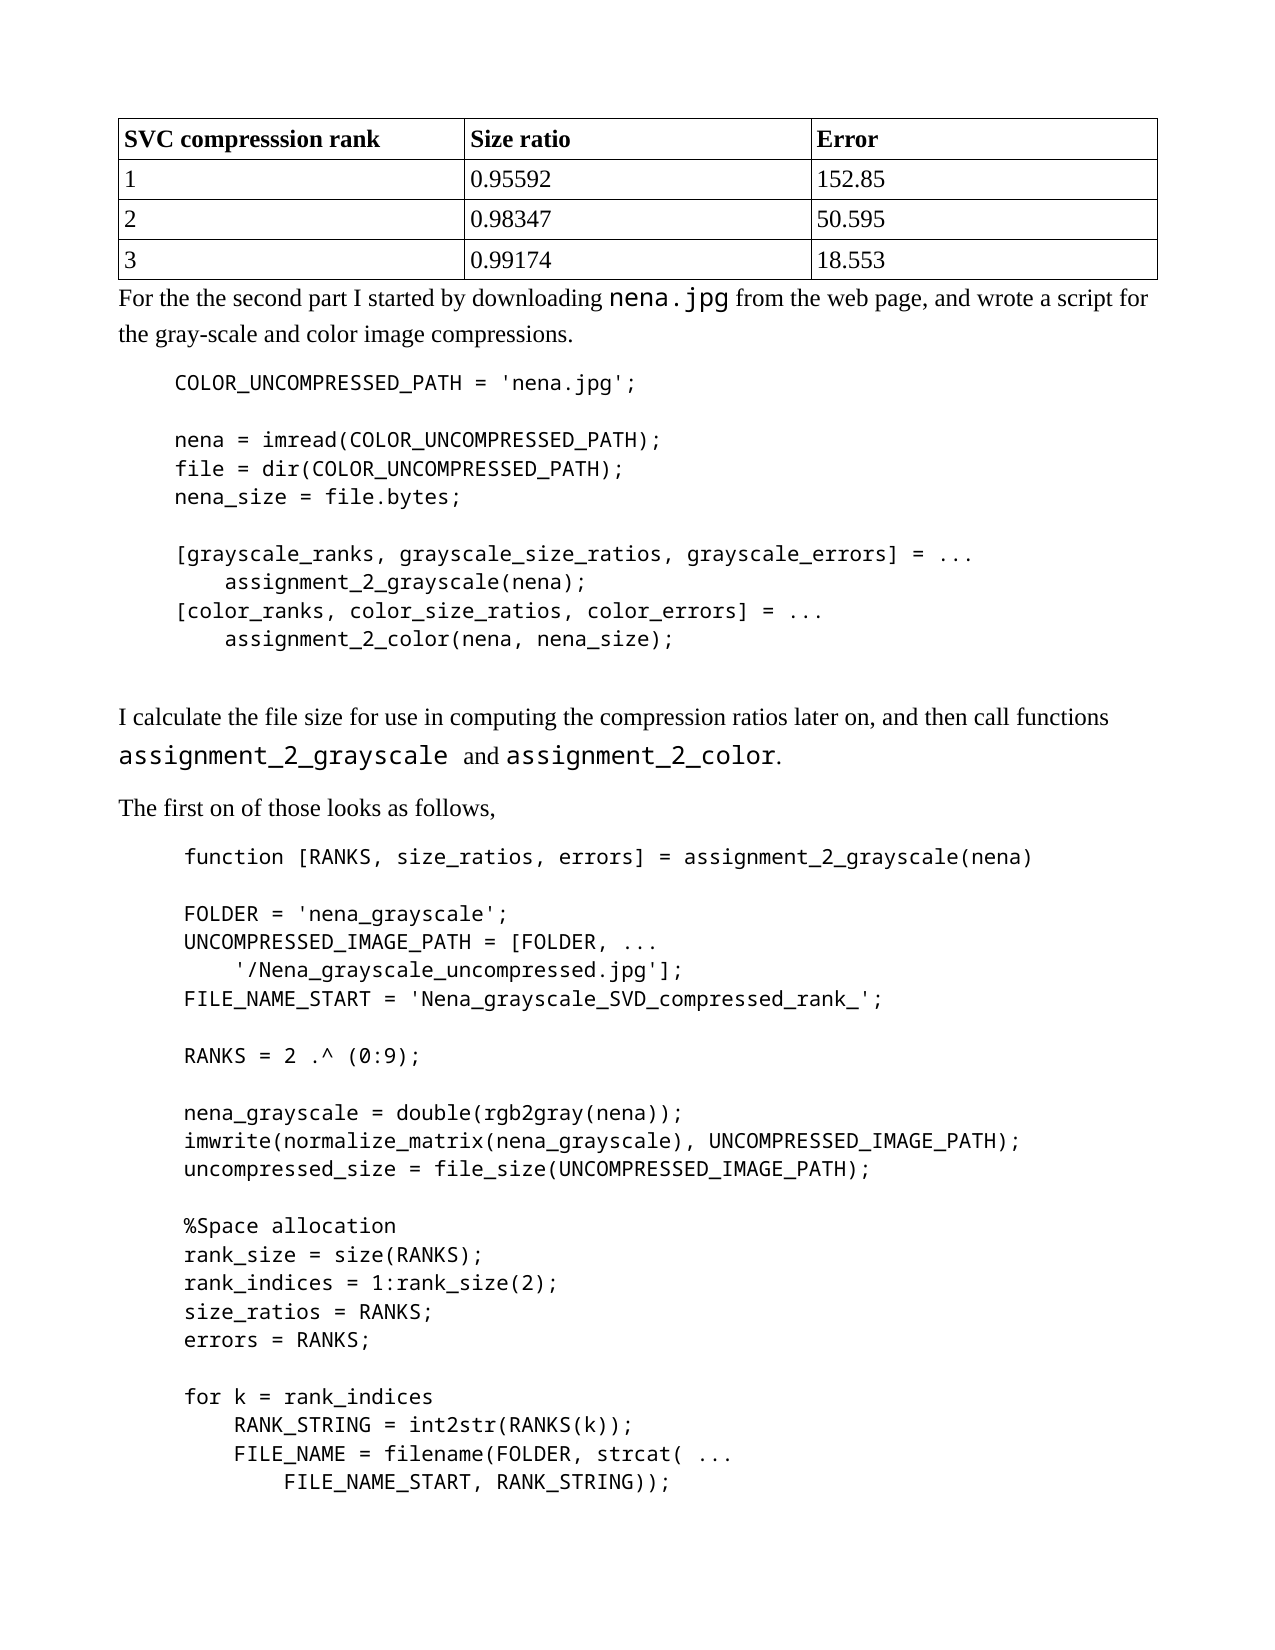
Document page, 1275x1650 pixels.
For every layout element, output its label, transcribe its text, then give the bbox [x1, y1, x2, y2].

table_cell 0.99174 [465, 240, 811, 279]
table_header Error [812, 119, 1157, 158]
table_cell 2 [119, 200, 464, 239]
text COLOR_UNCOMPRESSED_PATH = 'nena.jpg'; [174, 368, 1157, 397]
text assignment_2_color(nena, nena_size); [174, 624, 1157, 653]
text FOLDER = 'nena_grayscale'; [184, 899, 1157, 927]
table_cell 50.595 [812, 200, 1157, 239]
text I calculate the file size for use in computing the compression ratios later on, and then call functions assignment_2_grayscale and assignment_2_color. [118, 702, 1157, 771]
text The first on of those looks as follows, [118, 793, 1157, 821]
text size_ratios = RANKS; [184, 1297, 1157, 1325]
text For the the second part I started by downloading nena.jpg from the web page, and wrote a script for the gray-scale and color image compressions. [118, 280, 1157, 348]
text rank_size = size(RANKS); [184, 1240, 1157, 1268]
text assignment_2_grayscale(nena); [174, 567, 1157, 596]
text FILE_NAME = filename(FOLDER, strcat( ... [184, 1439, 1157, 1467]
text [color_ranks, color_size_ratios, color_errors] = ... [174, 596, 1157, 624]
table_cell 0.98347 [465, 200, 811, 239]
text nena_size = file.bytes; [174, 482, 1157, 511]
text nena_grayscale = double(rgb2gray(nena)); [184, 1098, 1157, 1126]
text nena = imread(COLOR_UNCOMPRESSED_PATH); [174, 425, 1157, 454]
table_cell 18.553 [812, 240, 1157, 279]
table_cell 0.95592 [465, 160, 811, 199]
table_header Size ratio [465, 119, 811, 158]
text '/Nena_grayscale_uncompressed.jpg']; [184, 956, 1157, 984]
text errors = RANKS; [184, 1325, 1157, 1354]
table_cell 3 [119, 240, 464, 279]
text file = dir(COLOR_UNCOMPRESSED_PATH); [174, 454, 1157, 482]
text UNCOMPRESSED_IMAGE_PATH = [FOLDER, ... [184, 927, 1157, 956]
text %Space allocation [184, 1211, 1157, 1240]
text rank_indices = 1:rank_size(2); [184, 1268, 1157, 1297]
text imwrite(normalize_matrix(nena_grayscale), UNCOMPRESSED_IMAGE_PATH); [184, 1126, 1157, 1154]
text uncompressed_size = file_size(UNCOMPRESSED_IMAGE_PATH); [184, 1154, 1157, 1183]
table_header SVC compresssion rank [119, 119, 464, 158]
text FILE_NAME_START, RANK_STRING)); [184, 1467, 1157, 1496]
text FILE_NAME_START = 'Nena_grayscale_SVD_compressed_rank_'; [184, 984, 1157, 1012]
table_cell 152.85 [812, 160, 1157, 199]
text for k = rank_indices [184, 1382, 1157, 1411]
text RANKS = 2 .^ (0:9); [184, 1041, 1157, 1069]
table_cell 1 [119, 160, 464, 199]
text [grayscale_ranks, grayscale_size_ratios, grayscale_errors] = ... [174, 539, 1157, 567]
text function [RANKS, size_ratios, errors] = assignment_2_grayscale(nena) [184, 842, 1157, 870]
text RANK_STRING = int2str(RANKS(k)); [184, 1411, 1157, 1439]
